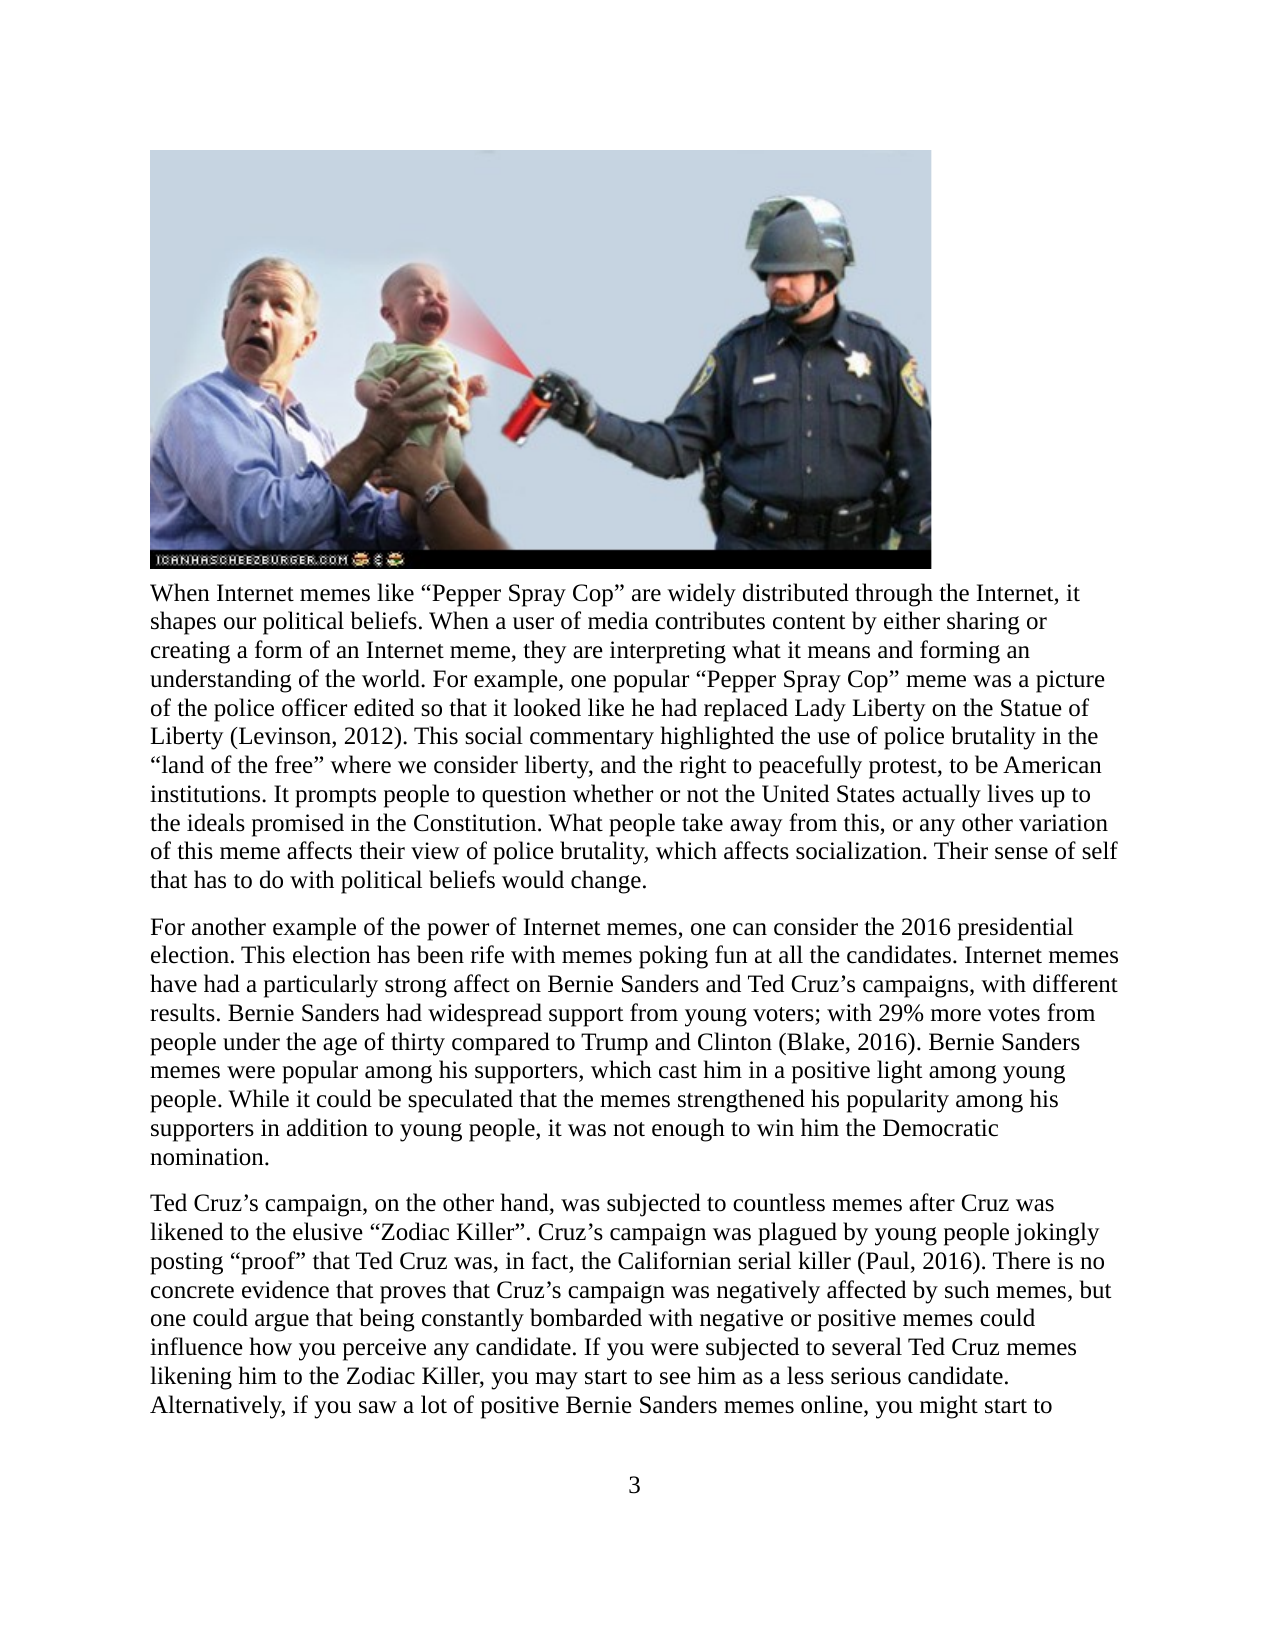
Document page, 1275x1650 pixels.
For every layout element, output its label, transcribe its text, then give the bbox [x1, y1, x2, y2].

picture [150, 150, 932, 569]
text For another example of the power of Internet memes, one can consider the 2016 presidential election. This election has been rife with memes poking fun at all the candidates. Internet memes have had a particularly strong affect on Bernie Sanders and Ted Cruz’s campaigns, with different results. Bernie Sanders had widespread support from young voters; with 29% more votes from people under the age of thirty compared to Trump and Clinton (Blake, 2016). Bernie Sanders memes were popular among his supporters, which cast him in a positive light among young people. While it could be speculated that the memes strengthened his popularity among his supporters in addition to young people, it was not enough to win him the Democratic nomination. [150, 912, 1125, 1171]
text Ted Cruz’s campaign, on the other hand, was subjected to countless memes after Cruz was likened to the elusive “Zodiac Killer”. Cruz’s campaign was plagued by young people jokingly posting “proof” that Ted Cruz was, in fact, the Californian serial killer (Paul, 2016). There is no concrete evidence that proves that Cruz’s campaign was negatively affected by such memes, but one could argue that being constantly bombarded with negative or positive memes could influence how you perceive any candidate. If you were subjected to several Ted Cruz memes likening him to the Zodiac Killer, you may start to see him as a less serious candidate. Alternatively, if you saw a lot of positive Bernie Sanders memes online, you might start to [150, 1188, 1125, 1418]
text When Internet memes like “Pepper Spray Cop” are widely distributed through the Internet, it shapes our political beliefs. When a user of media contributes content by either sharing or creating a form of an Internet meme, they are interpreting what it means and forming an understanding of the world. For example, one popular “Pepper Spray Cop” meme was a picture of the police officer edited so that it looked like he had replaced Lady Liberty on the Statue of Liberty (Levinson, 2012). This social commentary highlighted the use of police brutality in the “land of the free” where we consider liberty, and the right to peacefully protest, to be American institutions. It prompts people to question whether or not the United States actually lives up to the ideals promised in the Constitution. What people take away from this, or any other variation of this meme affects their view of police brutality, which affects socialization. Their sense of self that has to do with political beliefs would change. [150, 578, 1125, 894]
